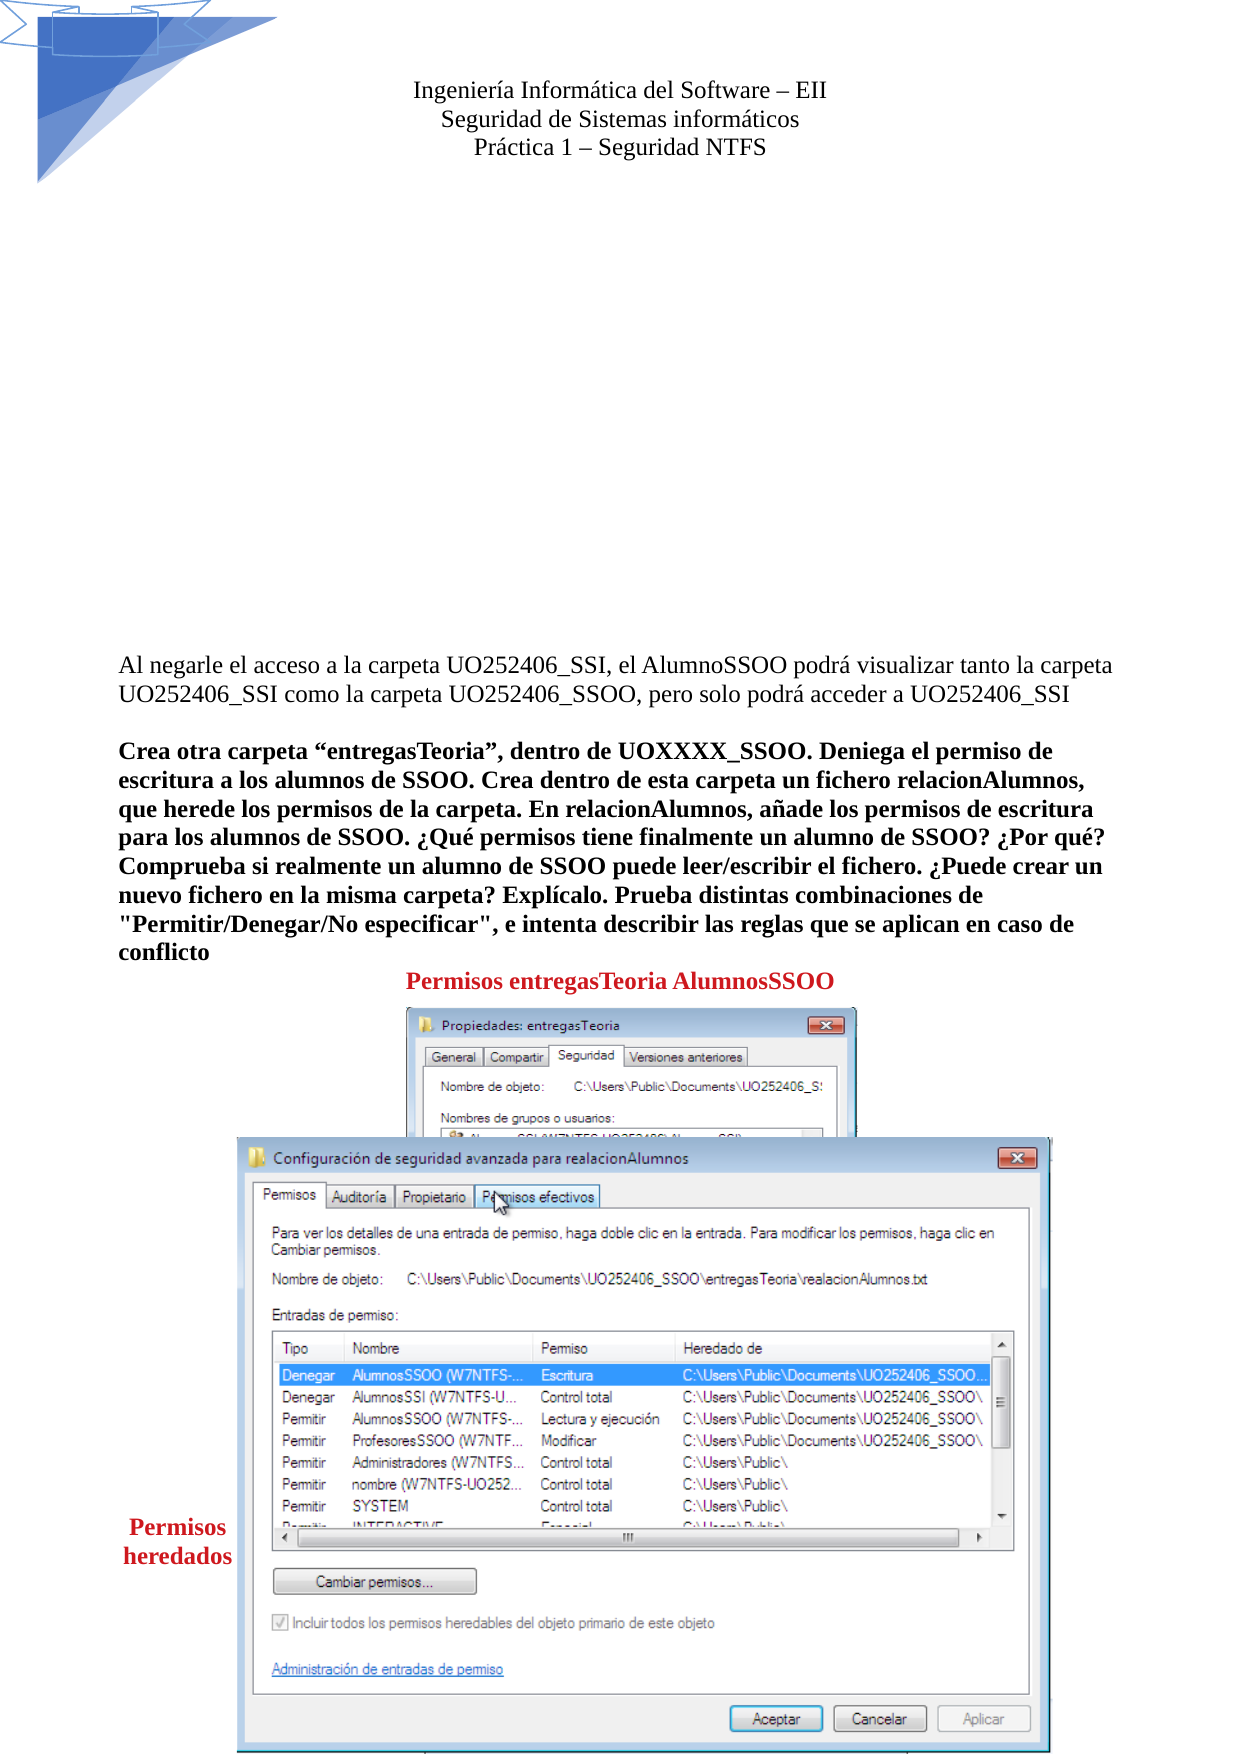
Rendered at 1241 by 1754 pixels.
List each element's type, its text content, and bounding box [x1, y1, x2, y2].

text Crea otra carpeta “entregasTeoria”, dentro de UOXXXX_SSOO. Deniega el permiso de escritura a los alumnos de SSOO. Crea dentro de esta carpeta un fichero relacionAlumnos, que herede los permisos de la carpeta. En relacionAlumnos, añade los permisos de escritura para los alumnos de SSOO. ¿Qué permisos tiene finalmente un alumno de SSOO? ¿Por qué? Comprueba si realmente un alumno de SSOO puede leer/escribir el fichero. ¿Puede crear un nuevo fichero en la misma carpeta? Explícalo. Prueba distintas combinaciones de "Permitir/Denegar/No especificar", e intenta describir las reglas que se aplican en caso de conflicto [118, 736, 1122, 966]
text Permisos entregasTeoria AlumnosSSOO [118, 966, 1122, 995]
text [1053, 1512, 1122, 1570]
text Permisos heredados [118, 1512, 236, 1570]
text Al negarle el acceso a la carpeta UO252406_SSI, el AlumnoSSOO podrá visualizar tanto la carpeta UO252406_SSI como la carpeta UO252406_SSOO, pero solo podrá acceder a UO252406_SSI [118, 650, 1122, 707]
